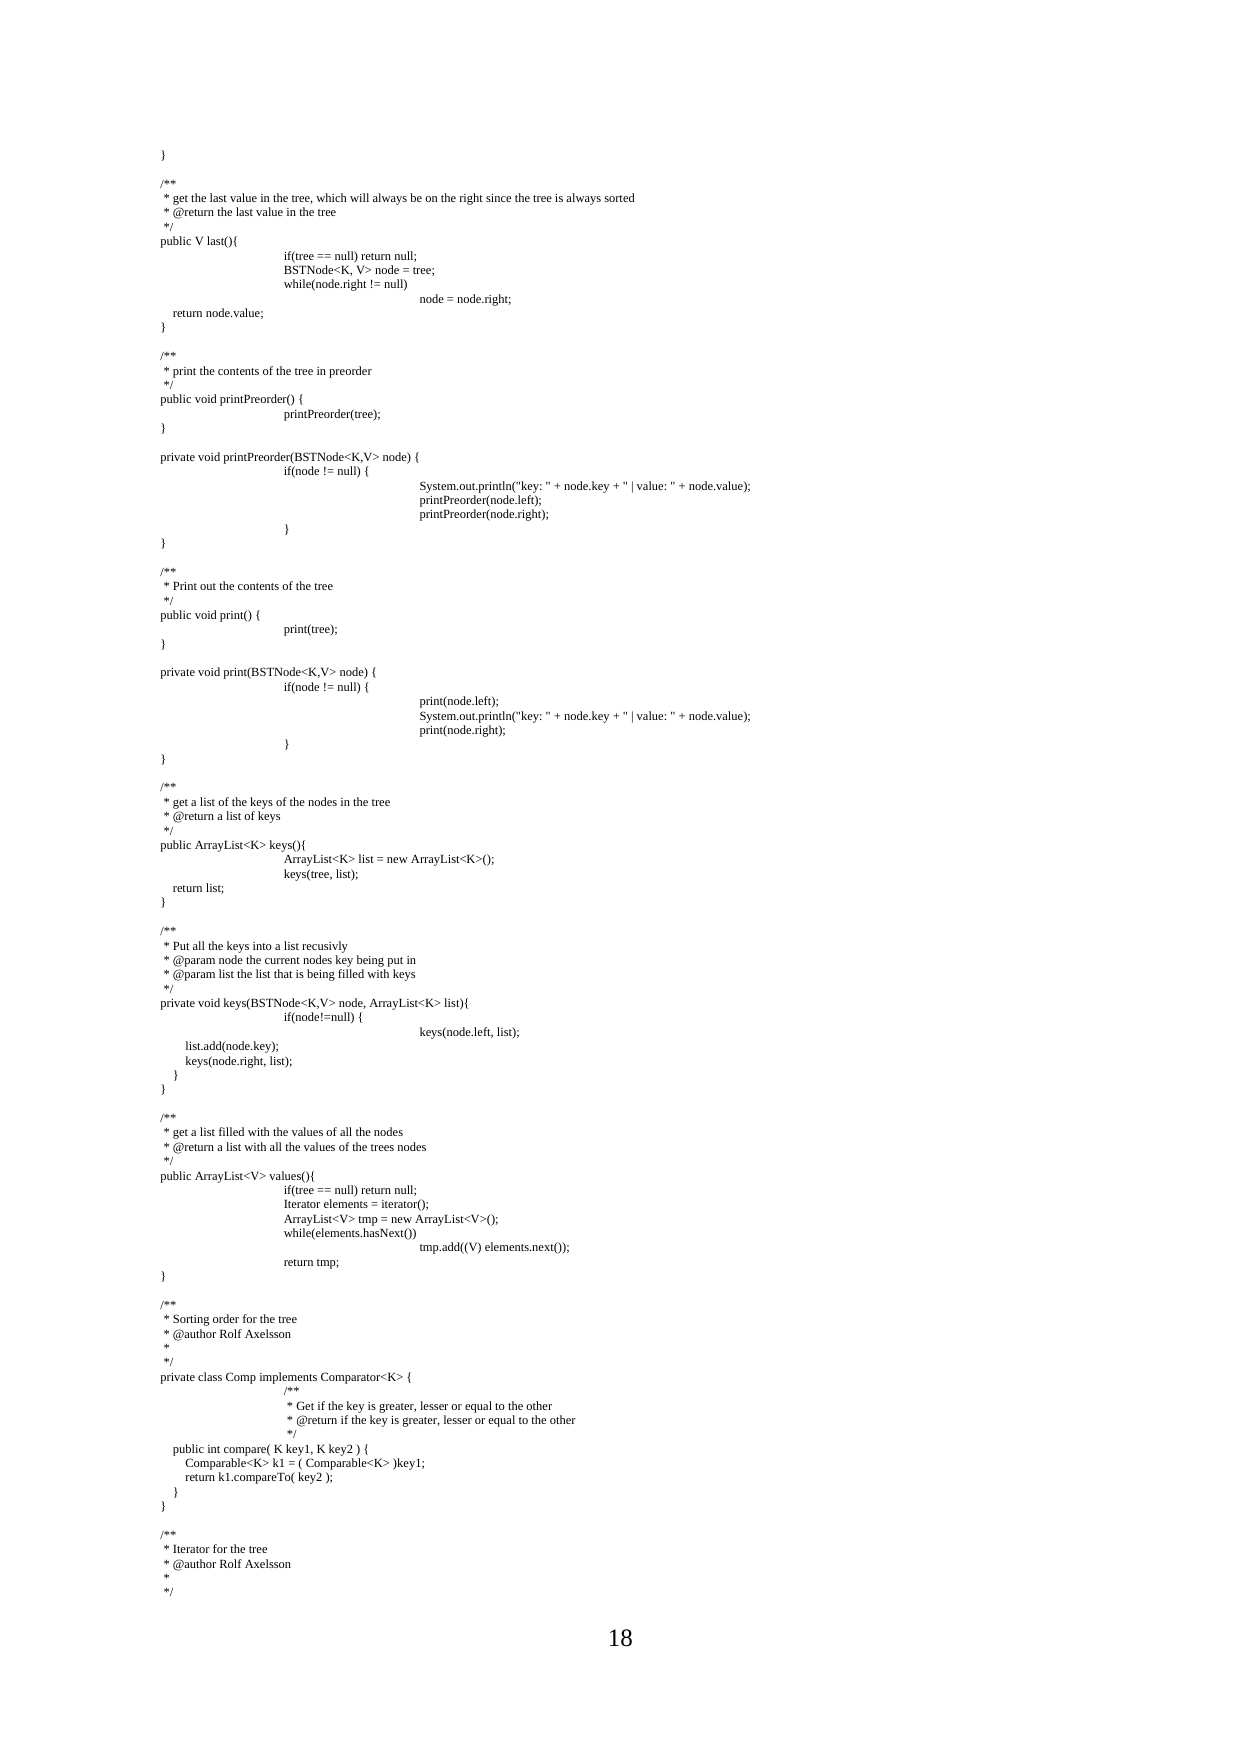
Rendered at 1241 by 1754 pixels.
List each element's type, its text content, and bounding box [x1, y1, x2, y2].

text /** [148, 176, 1093, 191]
text */ [148, 1154, 1093, 1168]
text /** [148, 1384, 1093, 1398]
text } [148, 1082, 1093, 1096]
text * Print out the contents of the tree [148, 579, 1093, 593]
text /** [148, 1528, 1093, 1542]
text */ [148, 1427, 1093, 1441]
text } [148, 1484, 1093, 1499]
text } [148, 320, 1093, 334]
text printPreorder(node.left); [148, 493, 1093, 507]
text /** [148, 1298, 1093, 1312]
text * [148, 1571, 1093, 1585]
text * @param list the list that is being filled with keys [148, 967, 1093, 981]
text */ [148, 1355, 1093, 1369]
text if(tree == null) return null; [148, 1183, 1093, 1197]
text private void printPreorder(BSTNode<K,V> node) { [148, 449, 1093, 464]
text public V last(){ [148, 234, 1093, 248]
text } [148, 895, 1093, 909]
text } [148, 536, 1093, 550]
text */ [148, 219, 1093, 234]
text ArrayList<K> list = new ArrayList<K>(); [148, 852, 1093, 866]
text * get a list filled with the values of all the nodes [148, 1125, 1093, 1139]
text while(elements.hasNext()) [148, 1226, 1093, 1240]
text * @return a list with all the values of the trees nodes [148, 1139, 1093, 1154]
text print(tree); [148, 622, 1093, 636]
text */ [148, 378, 1093, 392]
text * Iterator for the tree [148, 1542, 1093, 1556]
text * Sorting order for the tree [148, 1312, 1093, 1326]
text keys(tree, list); [148, 866, 1093, 881]
text } [148, 148, 1093, 162]
text System.out.println("key: " + node.key + " | value: " + node.value); [148, 708, 1093, 723]
text if(node!=null) { [148, 1010, 1093, 1024]
text /** [148, 564, 1093, 579]
text System.out.println("key: " + node.key + " | value: " + node.value); [148, 478, 1093, 493]
text if(tree == null) return null; [148, 248, 1093, 263]
text /** [148, 1111, 1093, 1125]
text print(node.right); [148, 723, 1093, 737]
text * @return the last value in the tree [148, 205, 1093, 219]
text private void keys(BSTNode<K,V> node, ArrayList<K> list){ [148, 996, 1093, 1010]
text keys(node.left, list); [148, 1024, 1093, 1039]
text printPreorder(node.right); [148, 507, 1093, 521]
text * @return a list of keys [148, 809, 1093, 823]
text ArrayList<V> tmp = new ArrayList<V>(); [148, 1211, 1093, 1226]
text * get the last value in the tree, which will always be on the right since the tree is always sorted [148, 191, 1093, 205]
text } [148, 421, 1093, 435]
text return node.value; [148, 306, 1093, 320]
text * Put all the keys into a list recusivly [148, 938, 1093, 953]
text */ [148, 981, 1093, 996]
text */ [148, 593, 1093, 608]
text } [148, 1068, 1093, 1082]
text /** [148, 924, 1093, 938]
text if(node != null) { [148, 464, 1093, 478]
text */ [148, 823, 1093, 838]
text private class Comp implements Comparator<K> { [148, 1369, 1093, 1384]
text Iterator elements = iterator(); [148, 1197, 1093, 1211]
text */ [148, 1585, 1093, 1599]
text return list; [148, 881, 1093, 895]
text * @param node the current nodes key being put in [148, 953, 1093, 967]
text * [148, 1341, 1093, 1355]
text public ArrayList<V> values(){ [148, 1168, 1093, 1183]
text while(node.right != null) [148, 277, 1093, 291]
text public ArrayList<K> keys(){ [148, 838, 1093, 852]
text list.add(node.key); [148, 1039, 1093, 1053]
text * @return if the key is greater, lesser or equal to the other [148, 1413, 1093, 1427]
text if(node != null) { [148, 679, 1093, 694]
text return k1.compareTo( key2 ); [148, 1470, 1093, 1484]
text } [148, 521, 1093, 536]
text public void printPreorder() { [148, 392, 1093, 406]
text return tmp; [148, 1254, 1093, 1269]
text * Get if the key is greater, lesser or equal to the other [148, 1398, 1093, 1413]
text node = node.right; [148, 291, 1093, 306]
text public int compare( K key1, K key2 ) { [148, 1441, 1093, 1456]
text BSTNode<K, V> node = tree; [148, 263, 1093, 277]
text print(node.left); [148, 694, 1093, 708]
text } [148, 751, 1093, 766]
text public void print() { [148, 608, 1093, 622]
text } [148, 737, 1093, 751]
text Comparable<K> k1 = ( Comparable<K> )key1; [148, 1456, 1093, 1470]
text * @author Rolf Axelsson [148, 1326, 1093, 1341]
text tmp.add((V) elements.next()); [148, 1240, 1093, 1254]
text } [148, 636, 1093, 651]
text } [148, 1269, 1093, 1283]
text * get a list of the keys of the nodes in the tree [148, 794, 1093, 809]
text /** [148, 780, 1093, 794]
text keys(node.right, list); [148, 1053, 1093, 1068]
text /** [148, 349, 1093, 363]
text } [148, 1499, 1093, 1513]
text printPreorder(tree); [148, 406, 1093, 421]
text * print the contents of the tree in preorder [148, 363, 1093, 378]
text * @author Rolf Axelsson [148, 1556, 1093, 1571]
text private void print(BSTNode<K,V> node) { [148, 665, 1093, 679]
